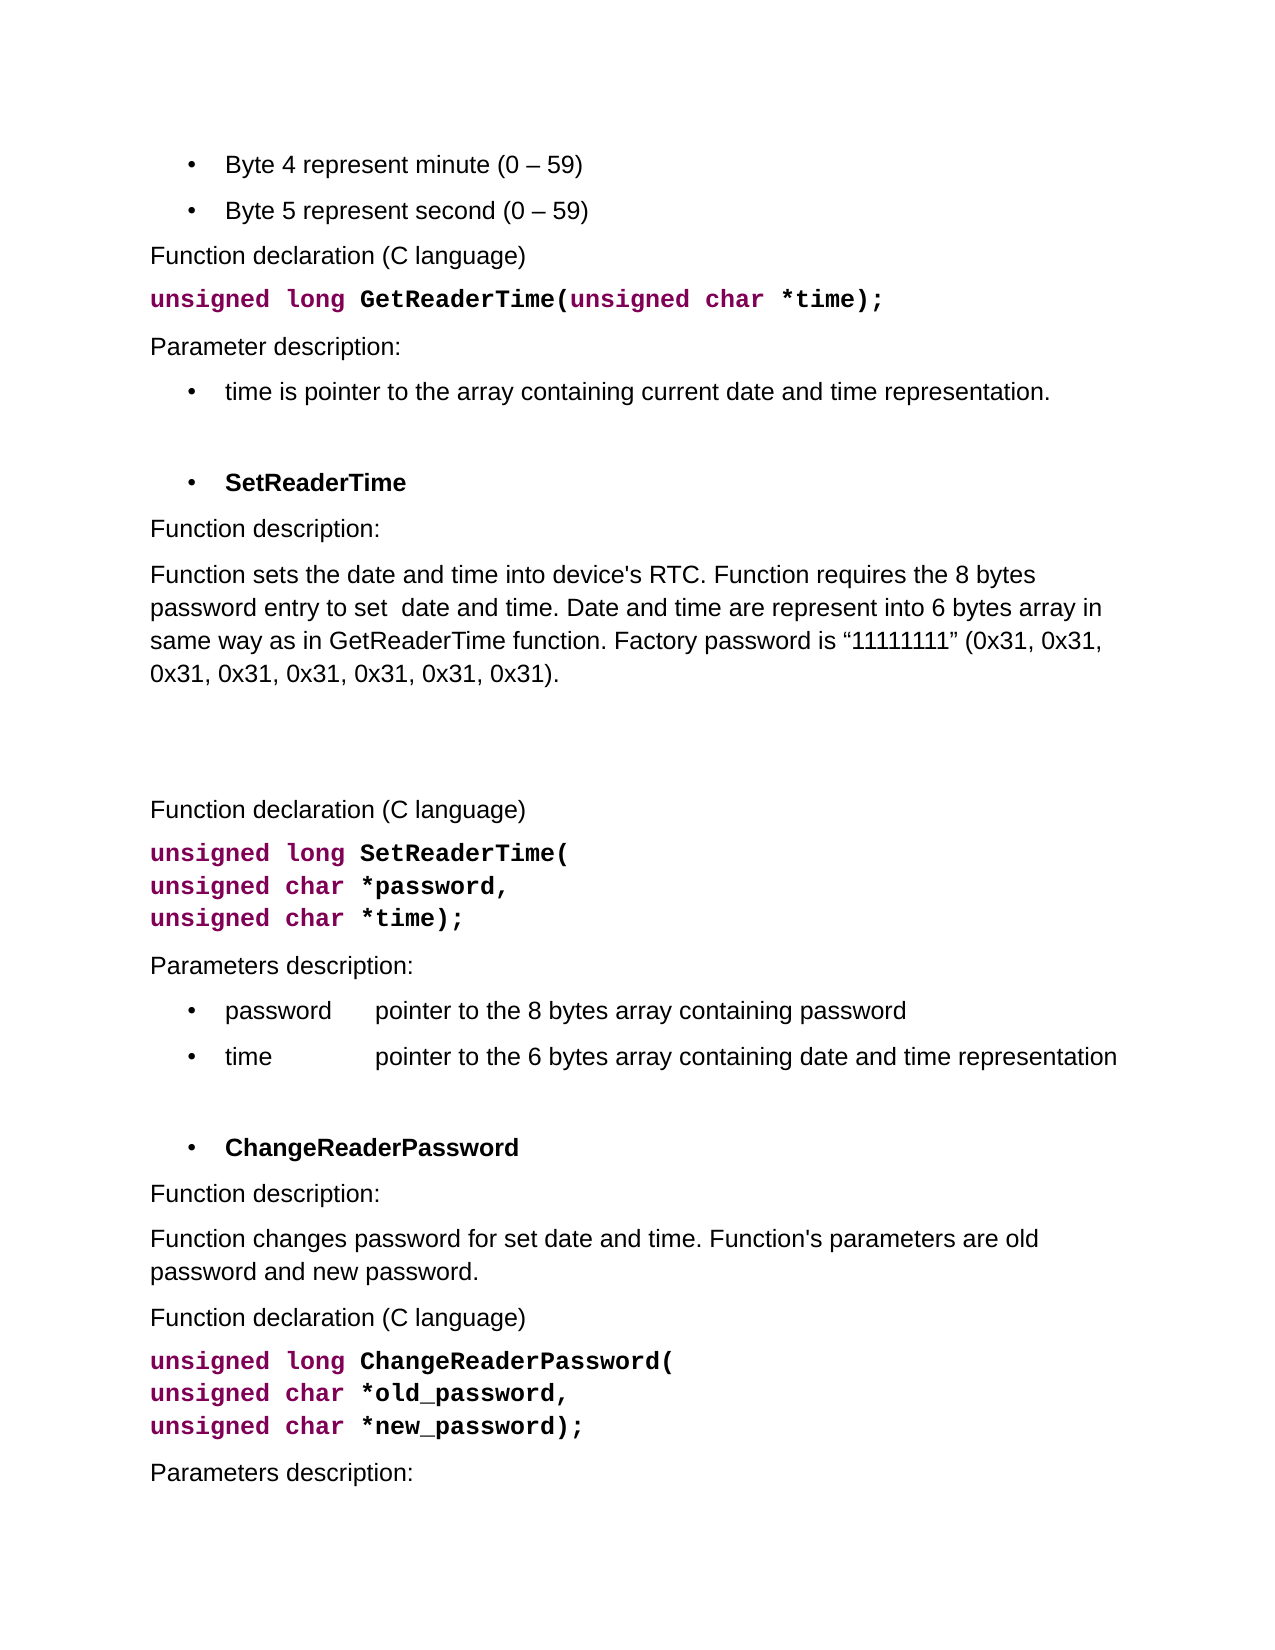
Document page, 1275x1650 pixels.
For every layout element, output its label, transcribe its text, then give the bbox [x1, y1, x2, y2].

text Function declaration (C language) [150, 1303, 1125, 1331]
list Byte 5 represent second (0 – 59) [187, 196, 1125, 224]
list time pointer to the 6 bytes array containing date and time representation [187, 1042, 1125, 1071]
text Function changes password for set date and time. Function's parameters are old password and new password. [150, 1224, 1125, 1286]
text Function description: [150, 514, 1125, 543]
text Parameters description: [150, 1458, 1125, 1487]
list Byte 4 represent minute (0 – 59) [187, 150, 1125, 179]
list SetReaderTime [187, 468, 1125, 497]
text Parameters description: [150, 951, 1125, 979]
list password pointer to the 8 bytes array containing password [187, 996, 1125, 1025]
text Function description: [150, 1179, 1125, 1207]
text unsigned long ChangeReaderPassword( unsigned char *old_password, unsigned char *new_password); [150, 1348, 1125, 1442]
text Function declaration (C language) [150, 241, 1125, 270]
text Function declaration (C language) [150, 795, 1125, 824]
text unsigned long GetReaderTime(unsigned char *time); [150, 287, 1125, 315]
text Function sets the date and time into device's RTC. Function requires the 8 bytes password entry to set date and time. Date and time are represent into 6 bytes array in same way as in GetReaderTime function. Factory password is “11111111” (0x31, 0x31, 0x31, 0x31, 0x31, 0x31, 0x31, 0x31). [150, 559, 1125, 687]
list ChangeReaderPassword [187, 1133, 1125, 1162]
list time is pointer to the array containing current date and time representation. [187, 377, 1125, 406]
text Parameter description: [150, 332, 1125, 361]
text unsigned long SetReaderTime( unsigned char *password, unsigned char *time); [150, 841, 1125, 934]
